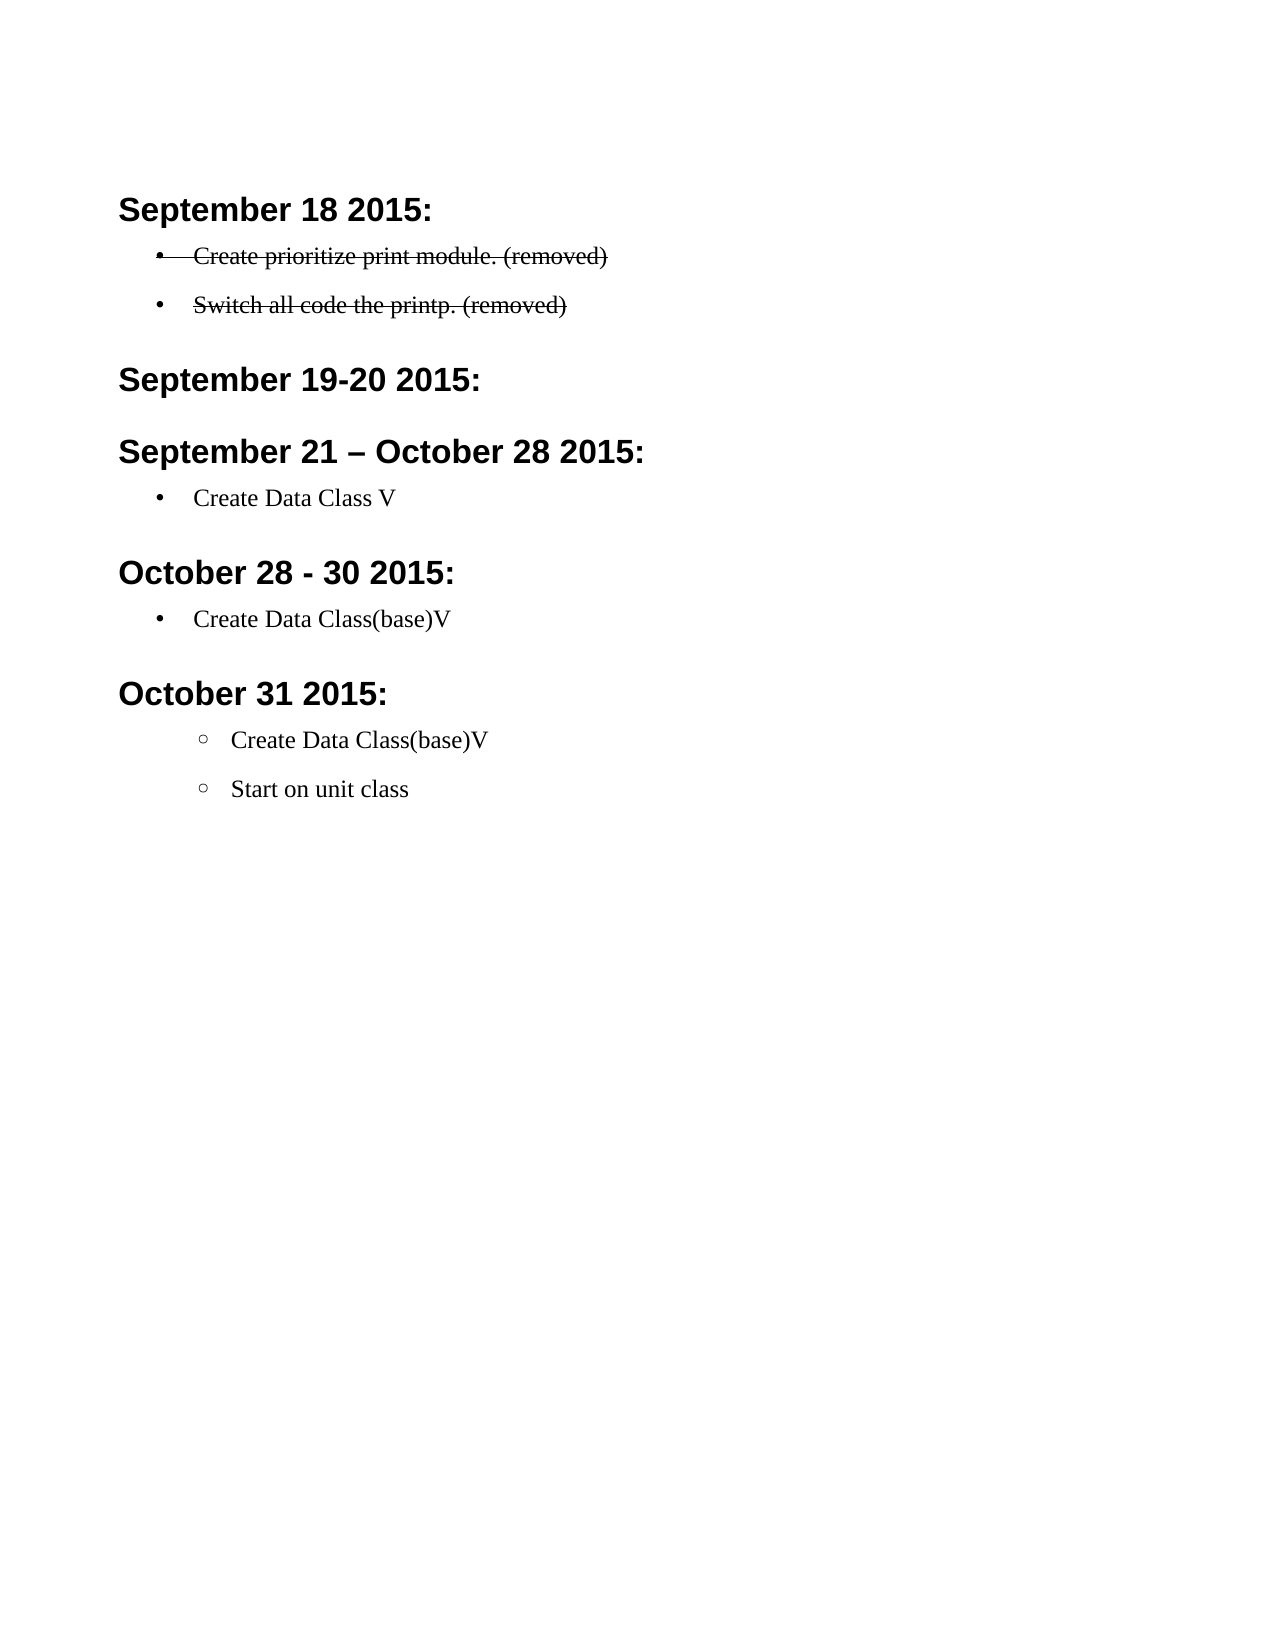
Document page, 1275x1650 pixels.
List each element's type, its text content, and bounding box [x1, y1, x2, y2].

list Create Data Class V [156, 483, 1157, 512]
list Create Data Class(base)V [156, 604, 1157, 633]
list Switch all code the printp. (removed) [156, 290, 1157, 319]
subtitle October 31 2015: [118, 674, 1157, 713]
subtitle September 21 – October 28 2015: [118, 432, 1157, 471]
subtitle September 18 2015: [118, 190, 1157, 229]
list Create prioritize print module. (removed) [156, 241, 1157, 270]
subtitle October 28 - 30 2015: [118, 553, 1157, 592]
subtitle September 19-20 2015: [118, 360, 1157, 399]
list Create Data Class(base)V [193, 725, 1157, 754]
list Start on unit class [193, 774, 1157, 803]
